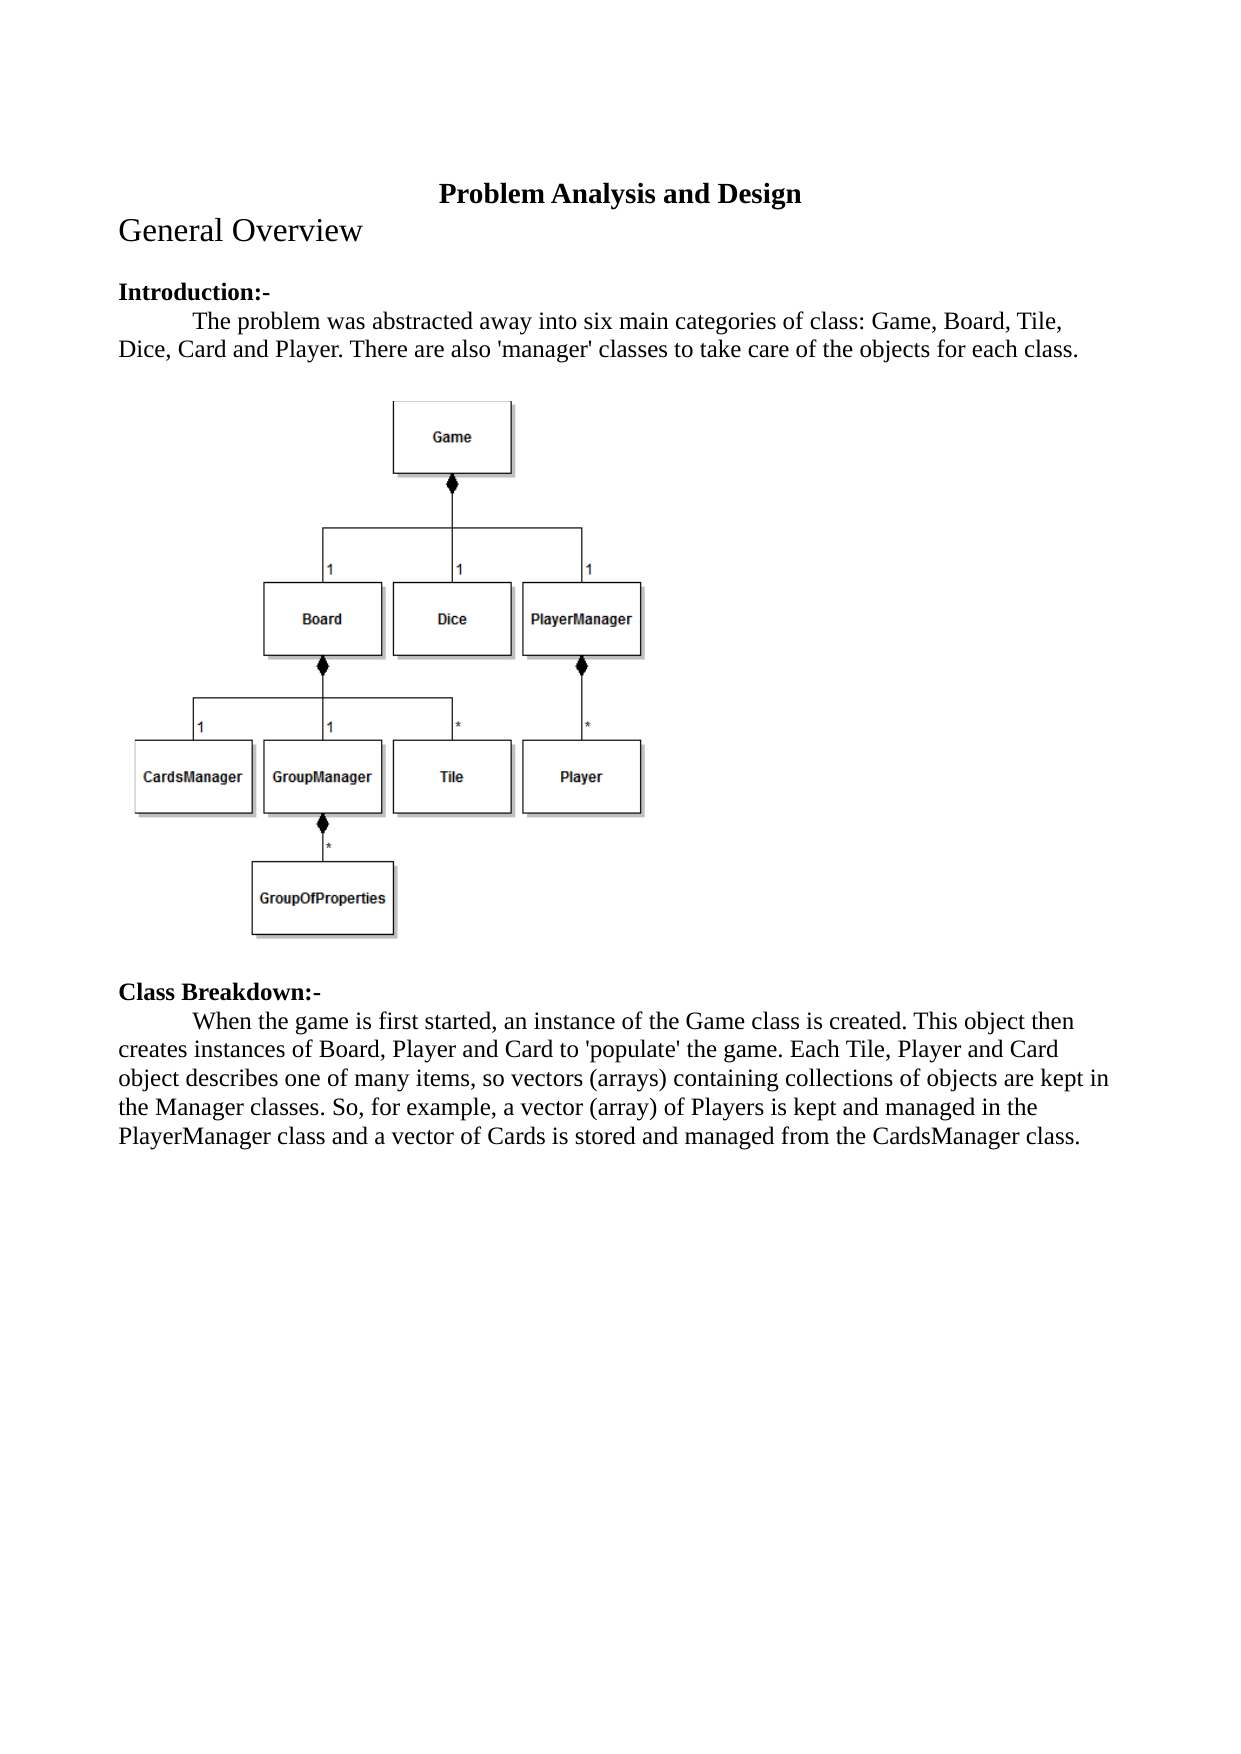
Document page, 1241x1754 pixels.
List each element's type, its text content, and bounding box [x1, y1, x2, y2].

text Problem Analysis and Design [118, 176, 1122, 210]
text The problem was abstracted away into six main categories of class: Game, Board, Tile, Dice, Card and Player. There are also 'manager' classes to take care of the objects for each class. [118, 306, 1122, 363]
text When the game is first started, an instance of the Game class is created. This object then creates instances of Board, Player and Card to 'populate' the game. Each Tile, Player and Card object describes one of many items, so vectors (arrays) containing collections of objects are kept in the Manager classes. So, for example, a vector (array) of Players is kept and managed in the PlayerManager class and a vector of Cards is stored and managed from the CardsManager class. [118, 1006, 1122, 1149]
text Introduction:- [118, 277, 1122, 306]
picture [134, 401, 646, 940]
text Class Breakdown:- [118, 977, 1122, 1006]
text General Overview [118, 210, 1122, 248]
